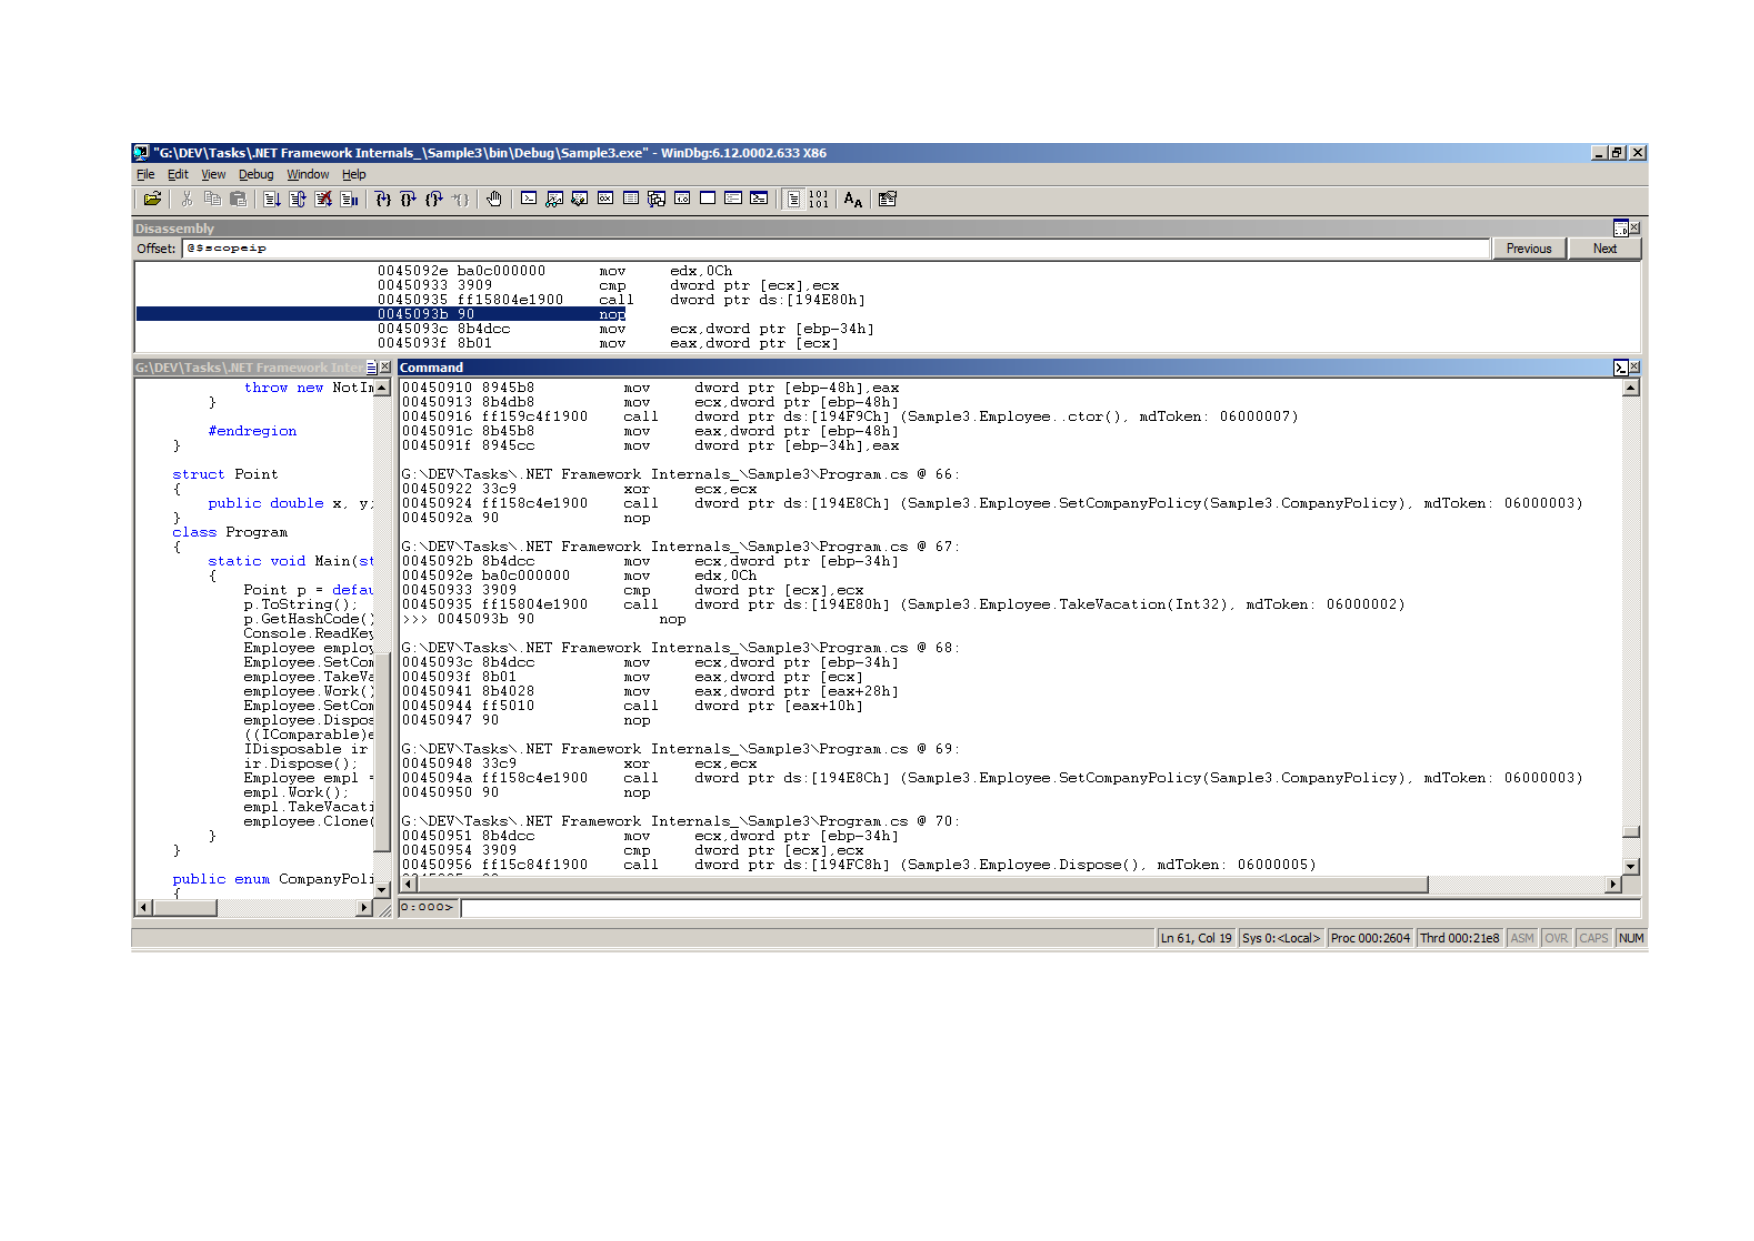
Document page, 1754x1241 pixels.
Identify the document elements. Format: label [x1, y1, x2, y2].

picture [131, 143, 1649, 997]
